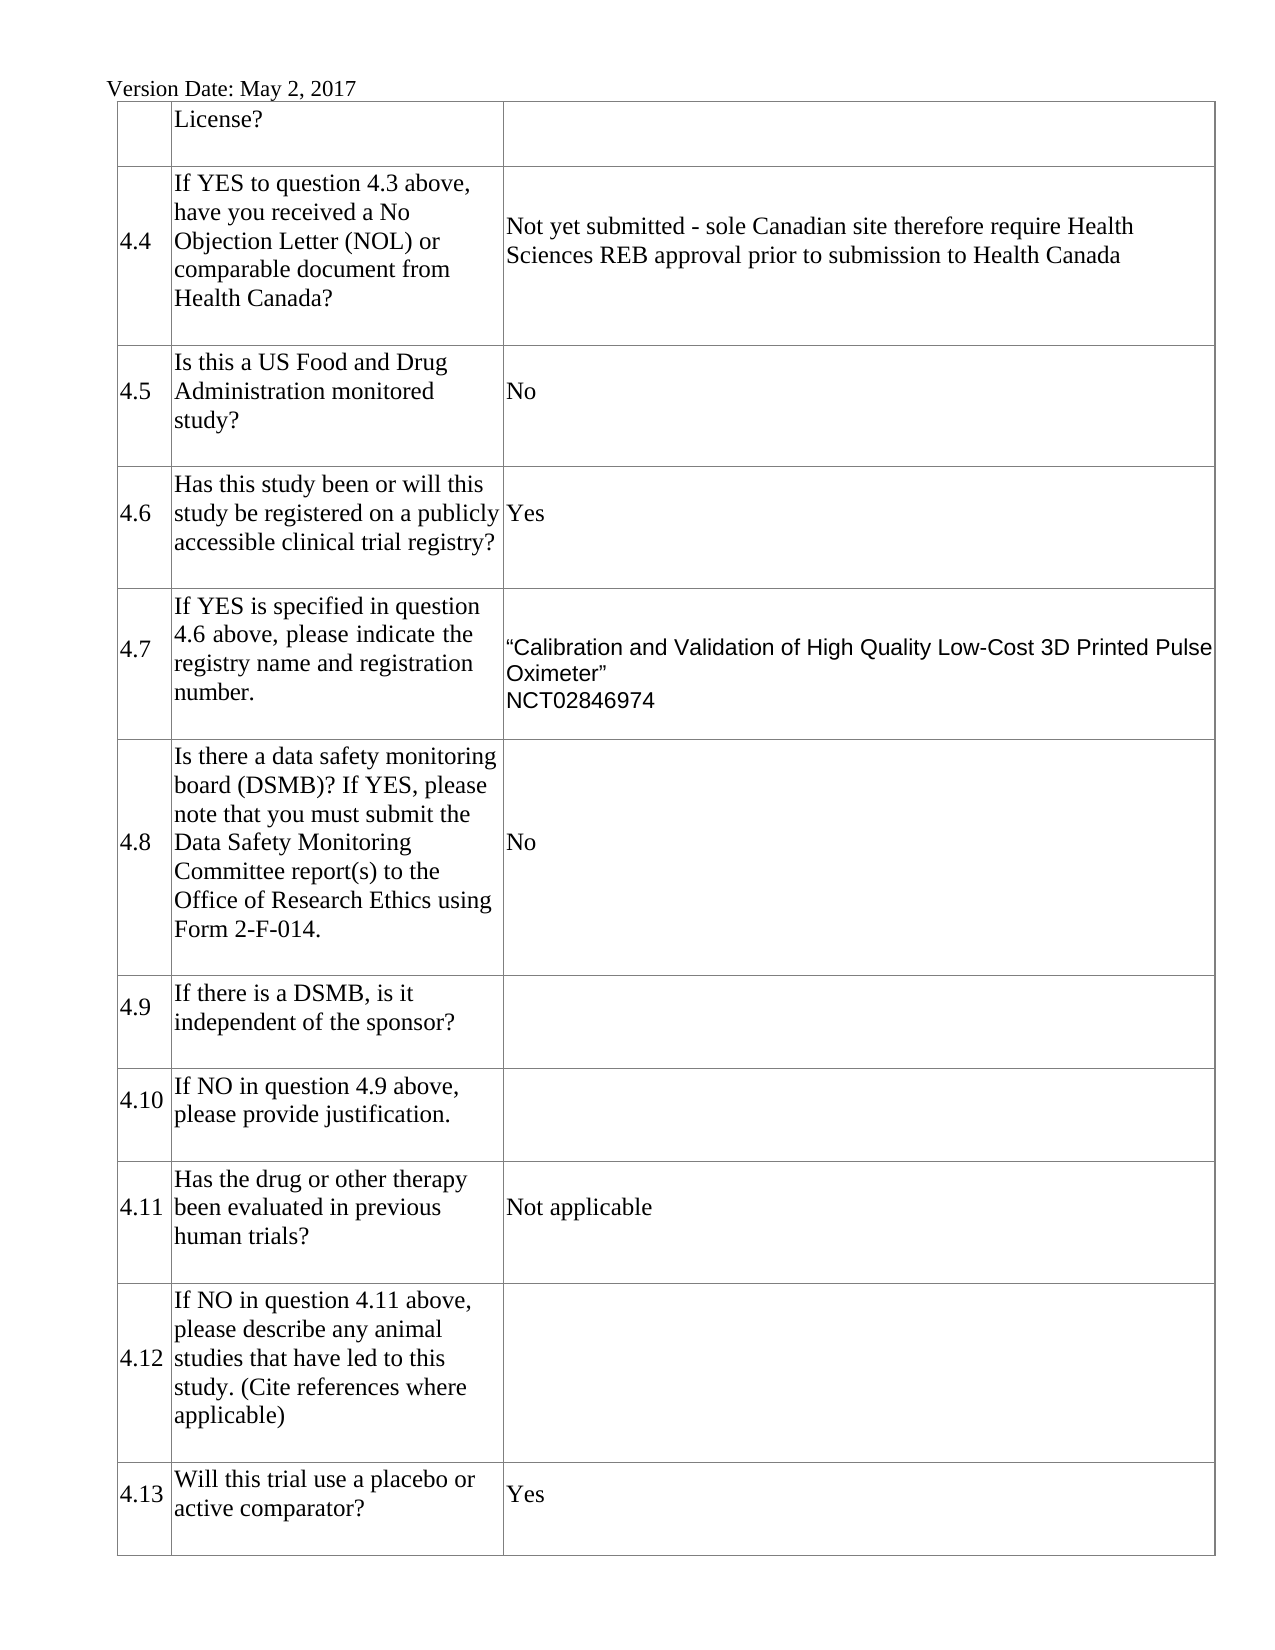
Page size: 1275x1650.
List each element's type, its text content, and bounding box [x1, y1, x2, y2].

table_cell [504, 976, 1214, 1068]
table_cell [504, 1284, 1214, 1462]
table_cell If YES to question 4.3 above, have you received a No Objection Letter (NOL) or comparable document from Health Canada? [172, 167, 503, 345]
table_cell 4.9 [118, 976, 171, 1068]
table_cell [504, 1069, 1214, 1161]
table_cell 4.5 [118, 346, 171, 466]
table_cell No [504, 346, 1214, 466]
table_cell 4.11 [118, 1162, 171, 1283]
table_cell 4.10 [118, 1069, 171, 1161]
table_cell “Calibration and Validation of High Quality Low-Cost 3D Printed Pulse Oximeter” NCT02846974 [504, 589, 1214, 738]
table_header [118, 102, 171, 166]
table_cell 4.13 [118, 1463, 171, 1555]
table_cell If YES is specified in question 4.6 above, please indicate the registry name and registration number. [172, 589, 503, 738]
table_cell No [504, 740, 1214, 975]
table_cell Yes [504, 1463, 1214, 1555]
table_cell Is this a US Food and Drug Administration monitored study? [172, 346, 503, 466]
table_cell If NO in question 4.11 above, please describe any animal studies that have led to this study. (Cite references where applicable) [172, 1284, 503, 1462]
table_cell 4.12 [118, 1284, 171, 1462]
table_cell If NO in question 4.9 above, please provide justification. [172, 1069, 503, 1161]
table_header [504, 102, 1214, 166]
table_cell 4.7 [118, 589, 171, 738]
table_cell Has the drug or other therapy been evaluated in previous human trials? [172, 1162, 503, 1283]
table_header License? [172, 102, 503, 166]
table_cell If there is a DSMB, is it independent of the sponsor? [172, 976, 503, 1068]
table_cell Has this study been or will this study be registered on a publicly accessible clinical trial registry? [172, 467, 503, 588]
table_cell Is there a data safety monitoring board (DSMB)? If YES, please note that you must submit the Data Safety Monitoring Committee report(s) to the Office of Research Ethics using Form 2-F-014. [172, 740, 503, 975]
table_cell Will this trial use a placebo or active comparator? [172, 1463, 503, 1555]
table_cell Yes [504, 467, 1214, 588]
table_cell 4.6 [118, 467, 171, 588]
table_cell 4.4 [118, 167, 171, 345]
table_cell Not yet submitted - sole Canadian site therefore require Health Sciences REB approval prior to submission to Health Canada [504, 167, 1214, 345]
table_cell Not applicable [504, 1162, 1214, 1283]
table_cell 4.8 [118, 740, 171, 975]
